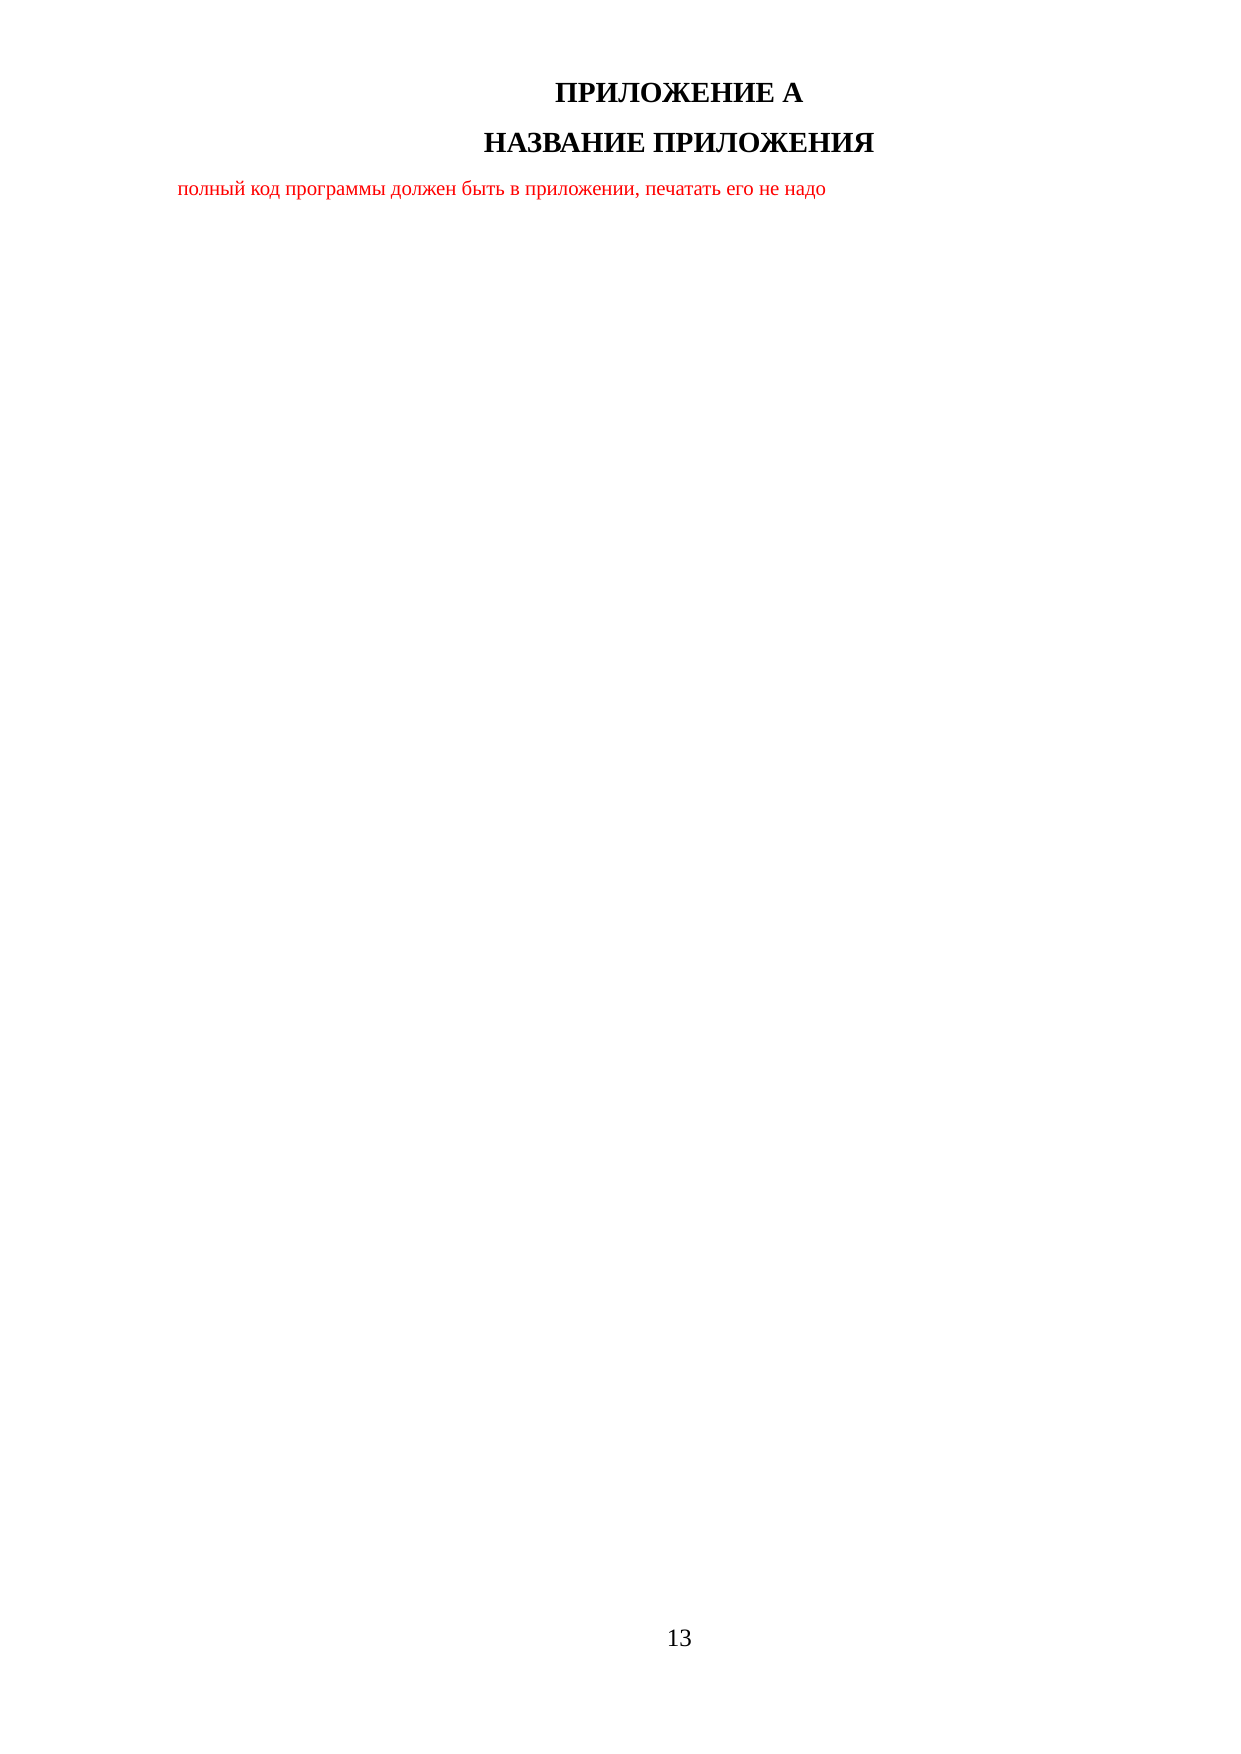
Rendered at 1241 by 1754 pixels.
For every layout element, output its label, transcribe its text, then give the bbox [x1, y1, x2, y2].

text Название приложения [177, 125, 1181, 159]
text приложение А [177, 75, 1181, 108]
text полный код программы должен быть в приложении, печатать его не надо [177, 176, 1181, 200]
